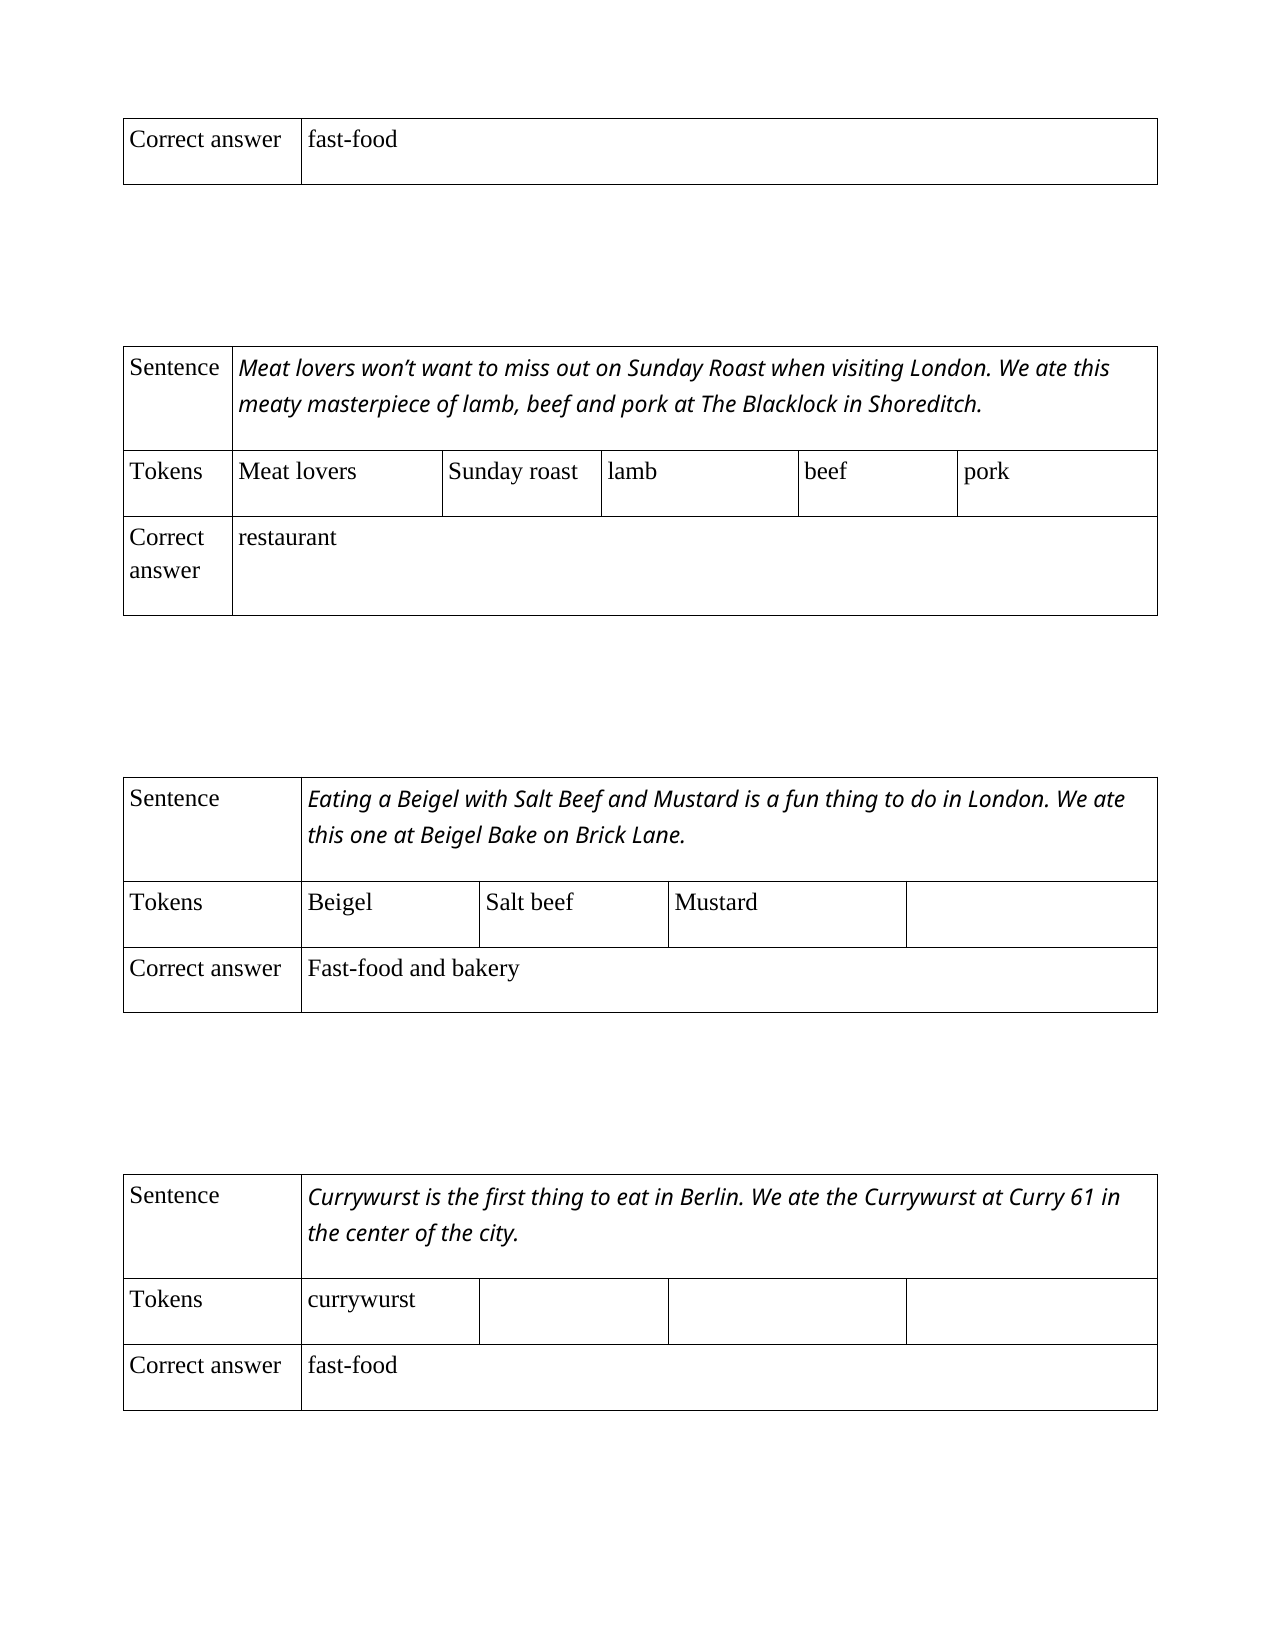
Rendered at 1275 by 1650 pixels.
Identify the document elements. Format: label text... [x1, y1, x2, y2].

table_cell pork [958, 451, 1157, 516]
table_header Currywurst is the first thing to eat in Berlin. We ate the Currywurst at Curry 61 in the center of the city. [302, 1175, 1157, 1278]
table_cell Meat lovers [233, 451, 442, 516]
table_cell [669, 1279, 906, 1344]
table_cell Tokens [124, 451, 232, 516]
table_cell beef [799, 451, 957, 516]
table_cell fast-food [302, 119, 1157, 184]
table_cell Mustard [669, 882, 906, 946]
table_cell Correct answer [124, 119, 301, 184]
table_cell Sunday roast [443, 451, 601, 516]
table_cell Tokens [124, 1279, 301, 1344]
table_cell [907, 882, 1157, 946]
table_cell Fast-food and bakery [302, 948, 1157, 1012]
table_cell Correct answer [124, 1345, 301, 1410]
table_header Sentence [124, 778, 301, 881]
table_header Meat lovers won’t want to miss out on Sunday Roast when visiting London. We ate this meaty masterpiece of lamb, beef and pork at The Blacklock in Shoreditch. [233, 347, 1157, 450]
table_cell Correct answer [124, 517, 232, 614]
table_cell Correct answer [124, 948, 301, 1012]
table_cell Salt beef [480, 882, 668, 946]
table_header Eating a Beigel with Salt Beef and Mustard is a fun thing to do in London. We ate this one at Beigel Bake on Brick Lane. [302, 778, 1157, 881]
table_header Sentence [124, 1175, 301, 1278]
table_cell fast-food [302, 1345, 1157, 1410]
table_header Sentence [124, 347, 232, 450]
table_cell [907, 1279, 1157, 1344]
table_cell [480, 1279, 668, 1344]
table_cell lamb [602, 451, 798, 516]
table_cell restaurant [233, 517, 1157, 614]
table_cell Beigel [302, 882, 479, 946]
table_cell Tokens [124, 882, 301, 946]
table_cell currywurst [302, 1279, 479, 1344]
